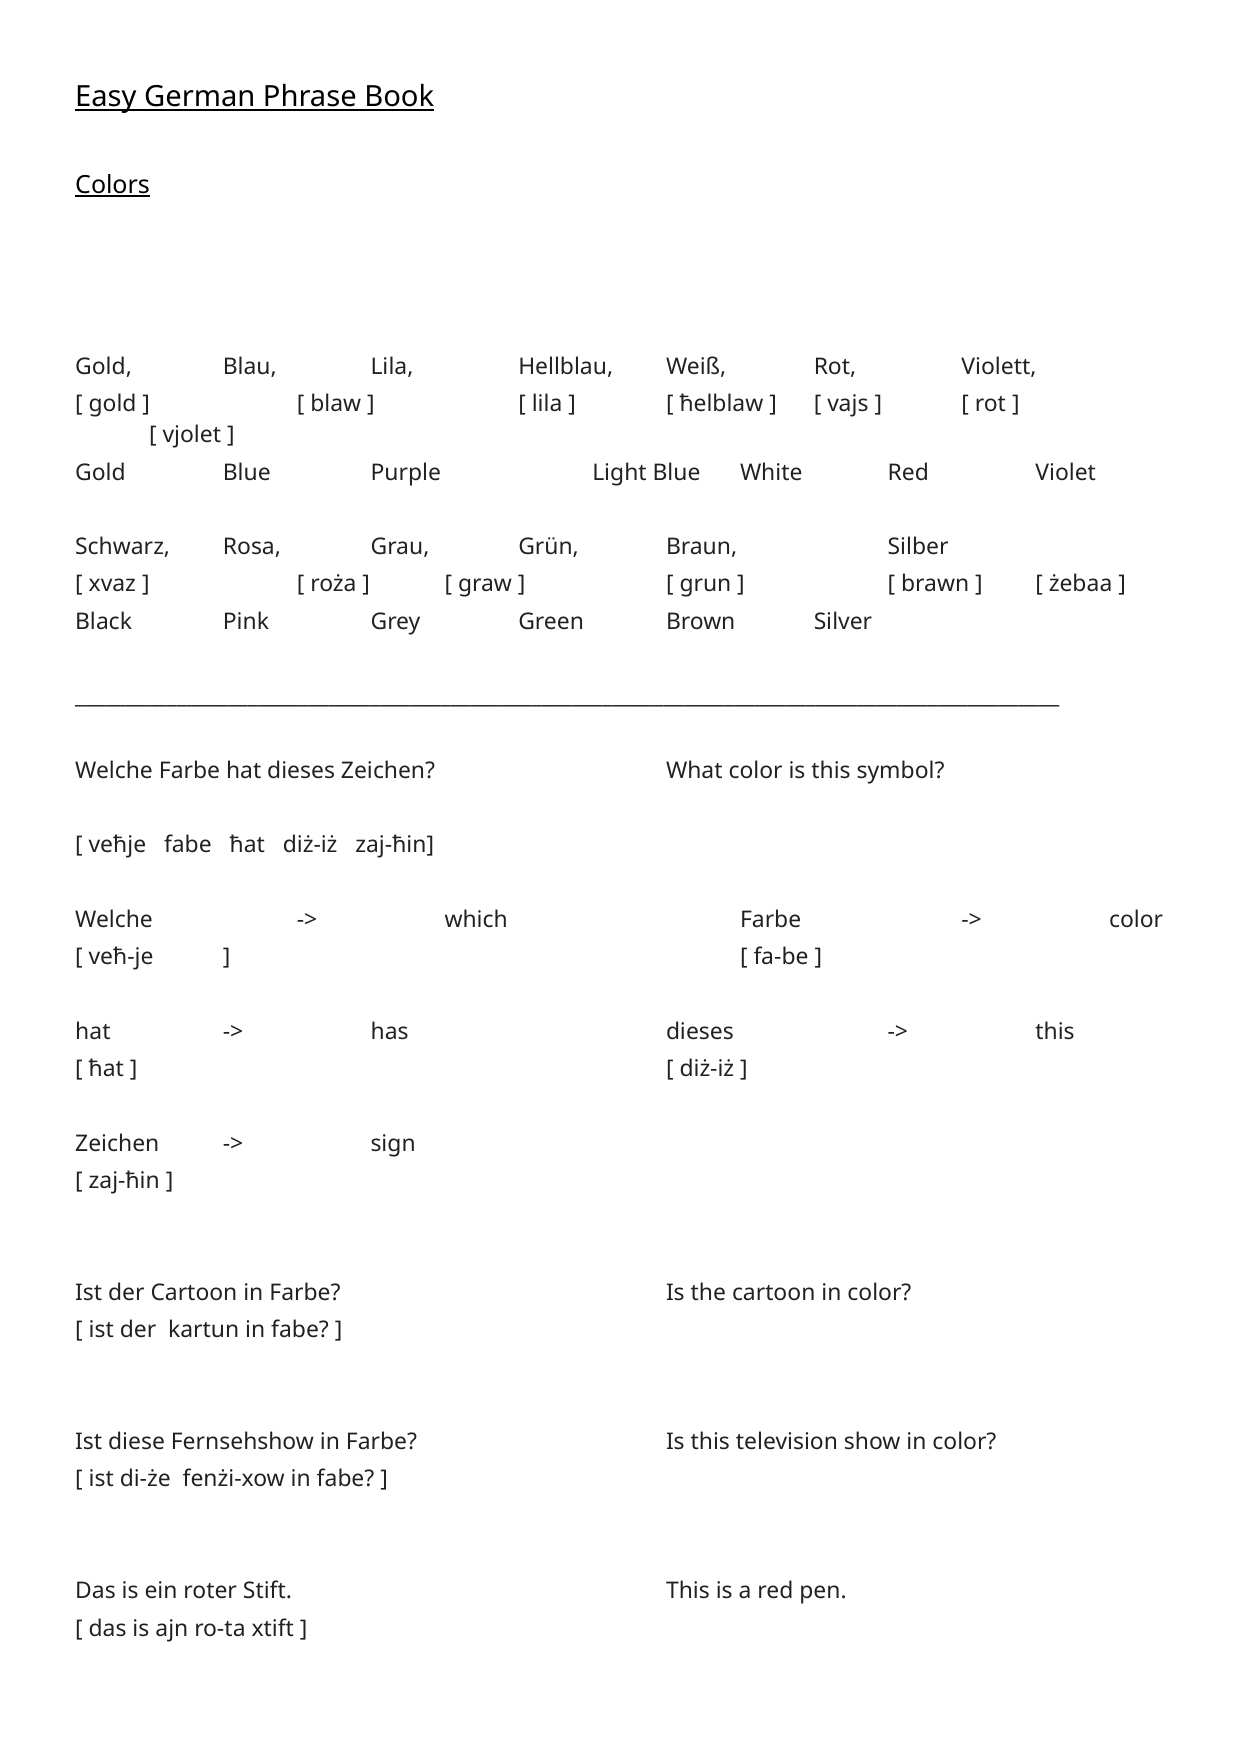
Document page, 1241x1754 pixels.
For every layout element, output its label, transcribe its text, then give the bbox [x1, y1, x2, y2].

text [ veħ-je ] [ fa-be ] [75, 940, 1165, 972]
text Das is ein roter Stift. This is a red pen. [75, 1574, 1165, 1606]
text [ das is ajn ro-ta xtift ] [75, 1612, 1165, 1643]
text Zeichen -> sign [75, 1127, 1165, 1158]
text [ ħat ] [ diż-iż ] [75, 1052, 1165, 1083]
text Easy German Phrase Book [75, 75, 1165, 115]
text _________________________________________________________________________________________________ [75, 679, 1165, 711]
text hat -> has dieses -> this [75, 1015, 1165, 1046]
text Welche -> which Farbe -> color [75, 903, 1165, 934]
text Ist der Cartoon in Farbe? Is the cartoon in color? [75, 1276, 1165, 1307]
text [ veħje fabe ħat diż-iż zaj-ħin] [75, 828, 1165, 860]
text [ zaj-ħin ] [75, 1164, 1165, 1195]
text [ gold ] [ blaw ] [ lila ] [ ħelblaw ] [ vajs ] [ rot ] [ vjolet ] [75, 387, 1165, 449]
text [ xvaz ] [ roża ] [ graw ] [ grun ] [ brawn ] [ żebaa ] [75, 567, 1165, 599]
text Schwarz, Rosa, Grau, Grün, Braun, Silber [75, 530, 1165, 561]
text Black Pink Grey Green Brown Silver [75, 605, 1165, 636]
text [ ist der kartun in fabe? ] [75, 1313, 1165, 1344]
text [ ist di-że fenżi-xow in fabe? ] [75, 1462, 1165, 1494]
text Gold Blue Purple Light Blue White Red Violet [75, 456, 1165, 487]
text Colors [75, 166, 1165, 201]
text Welche Farbe hat dieses Zeichen? What color is this symbol? [75, 754, 1165, 785]
text Ist diese Fernsehshow in Farbe? Is this television show in color? [75, 1425, 1165, 1456]
text Gold, Blau, Lila, Hellblau, Weiß, Rot, Violett, [75, 350, 1165, 381]
